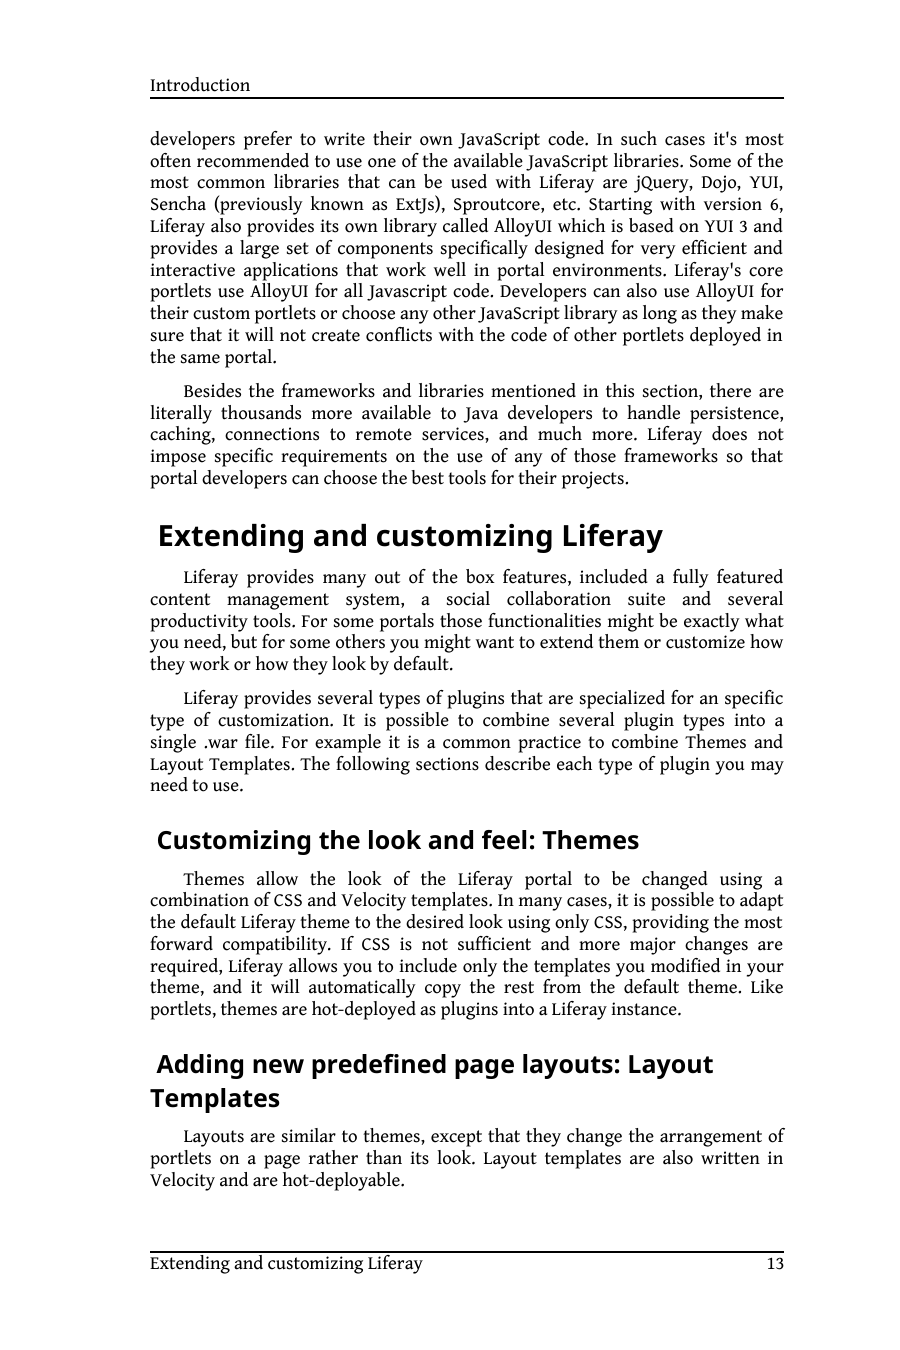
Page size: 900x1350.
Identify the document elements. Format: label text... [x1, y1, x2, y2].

subtitle Adding new predefined page layouts: Layout Templates [150, 1047, 784, 1114]
subtitle Extending and customizing Liferay [150, 515, 784, 555]
text developers prefer to write their own JavaScript code. In such cases it's most often recommended to use one of the available JavaScript libraries. Some of the most common libraries that can be used with Liferay are jQuery, Dojo, YUI, Sencha (previously known as ExtJs), Sproutcore, etc. Starting with version 6, Liferay also provides its own library called AlloyUI which is based on YUI 3 and provides a large set of components specifically designed for very efficient and interactive applications that work well in portal environments. Liferay's core portlets use AlloyUI for all Javascript code. Developers can also use AlloyUI for their custom portlets or choose any other JavaScript library as long as they make sure that it will not create conflicts with the code of other portlets deployed in the same portal. [150, 129, 784, 368]
text Themes allow the look of the Liferay portal to be changed using a combination of CSS and Velocity templates. In many cases, it is possible to adapt the default Liferay theme to the desired look using only CSS, providing the most forward compatibility. If CSS is not sufficient and more major changes are required, Liferay allows you to include only the templates you modified in your theme, and it will automatically copy the rest from the default theme. Like portlets, themes are hot-deployed as plugins into a Liferay instance. [150, 869, 784, 1021]
text Besides the frameworks and libraries mentioned in this section, there are literally thousands more available to Java developers to handle persistence, caching, connections to remote services, and much more. Liferay does not impose specific requirements on the use of any of those frameworks so that portal developers can choose the best tools for their projects. [150, 381, 784, 490]
text Liferay provides many out of the box features, included a fully featured content management system, a social collaboration suite and several productivity tools. For some portals those functionalities might be exactly what you need, but for some others you might want to extend them or customize how they work or how they look by default. [150, 567, 784, 676]
subtitle Customizing the look and feel: Themes [150, 823, 784, 857]
text Layouts are similar to themes, except that they change the arrangement of portlets on a page rather than its look. Layout templates are also written in Velocity and are hot-deployable. [150, 1126, 784, 1192]
text Liferay provides several types of plugins that are specialized for an specific type of customization. It is possible to combine several plugin types into a single .war file. For example it is a common practice to combine Themes and Layout Templates. The following sections describe each type of plugin you may need to use. [150, 688, 784, 797]
